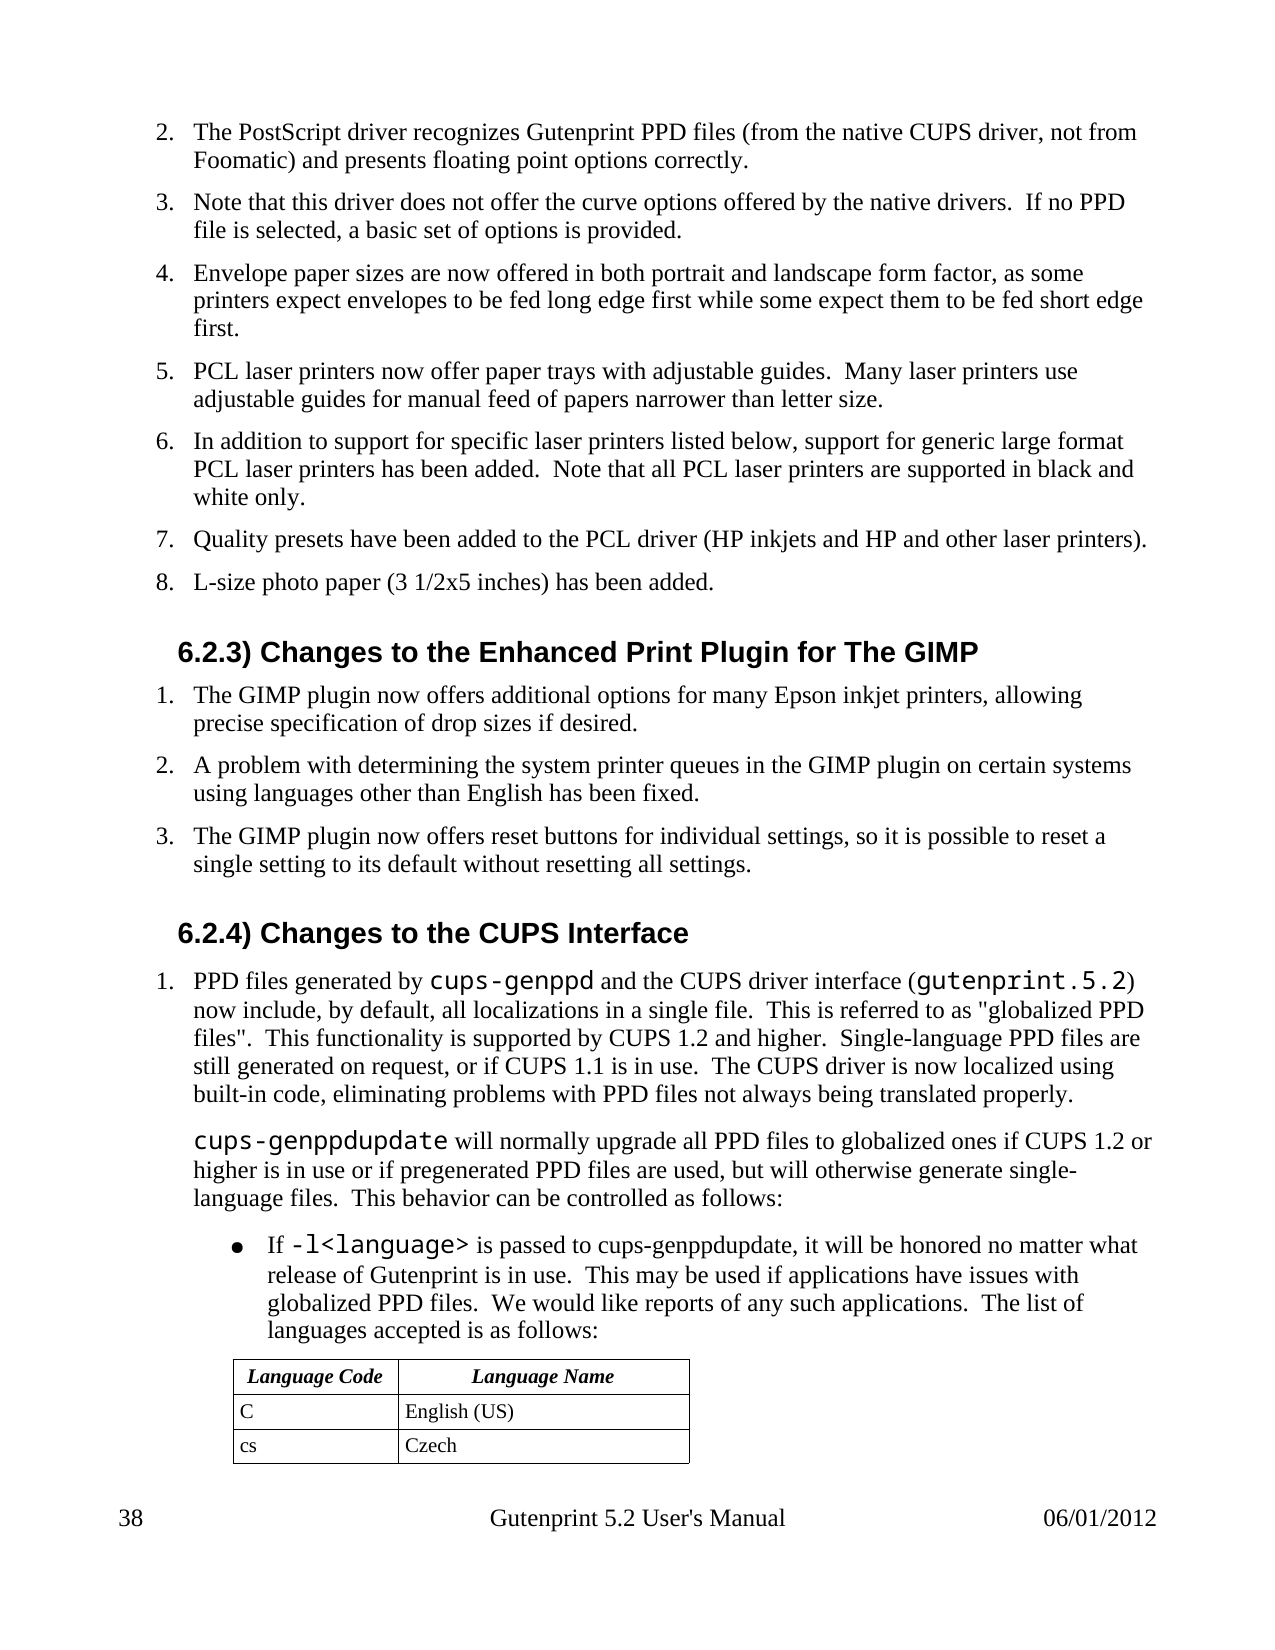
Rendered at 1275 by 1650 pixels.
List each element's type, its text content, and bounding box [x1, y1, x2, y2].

table_cell Czech [399, 1430, 689, 1463]
list L-size photo paper (3 1/2x5 inches) has been added. [156, 568, 1157, 596]
subtitle Changes to the Enhanced Print Plugin for The GIMP [177, 636, 1157, 669]
list The GIMP plugin now offers reset buttons for individual settings, so it is possible to reset a single setting to its default without resetting all settings. [156, 822, 1157, 877]
list Envelope paper sizes are now offered in both portrait and landscape form factor, as some printers expect envelopes to be fed long edge first while some expect them to be fed short edge first. [156, 259, 1157, 342]
table_cell C [234, 1395, 398, 1428]
list PCL laser printers now offer paper trays with adjustable guides. Many laser printers use adjustable guides for manual feed of papers narrower than letter size. [156, 357, 1157, 412]
list If -l<language> is passed to cups-genppdupdate, it will be honored no matter what release of Gutenprint is in use. This may be used if applications have issues with globalized PPD files. We would like reports of any such applications. The list of languages accepted is as follows: [229, 1227, 1157, 1344]
list PPD files generated by cups-genppd and the CUPS driver interface (gutenprint.5.2) now include, by default, all localizations in a single file. This is referred to as "globalized PPD files". This functionality is supported by CUPS 1.2 and higher. Single-language PPD files are still generated on request, or if CUPS 1.1 is in use. The CUPS driver is now localized using built-in code, eliminating problems with PPD files not always being translated properly. [156, 962, 1157, 1107]
list cups-genppdupdate will normally upgrade all PPD files to globalized ones if CUPS 1.2 or higher is in use or if pregenerated PPD files are used, but will otherwise generate single-language files. This behavior can be controlled as follows: [156, 1122, 1157, 1212]
list A problem with determining the system printer queues in the GIMP plugin on certain systems using languages other than English has been fixed. [156, 752, 1157, 807]
subtitle Changes to the CUPS Interface [177, 917, 1157, 950]
list Note that this driver does not offer the curve options offered by the native drivers. If no PPD file is selected, a basic set of options is provided. [156, 188, 1157, 244]
list Quality presets have been added to the PCL driver (HP inkjets and HP and other laser printers). [156, 526, 1157, 553]
table_cell cs [234, 1430, 398, 1463]
list In addition to support for specific laser printers listed below, support for generic large format PCL laser printers has been added. Note that all PCL laser printers are supported in black and white only. [156, 427, 1157, 511]
table_header Language Code [234, 1360, 398, 1394]
table_header Language Name [399, 1360, 689, 1394]
list The GIMP plugin now offers additional options for many Epson inkjet printers, allowing precise specification of drop sizes if desired. [156, 681, 1157, 737]
table_cell English (US) [399, 1395, 689, 1428]
list The PostScript driver recognizes Gutenprint PPD files (from the native CUPS driver, not from Foomatic) and presents floating point options correctly. [156, 118, 1157, 173]
